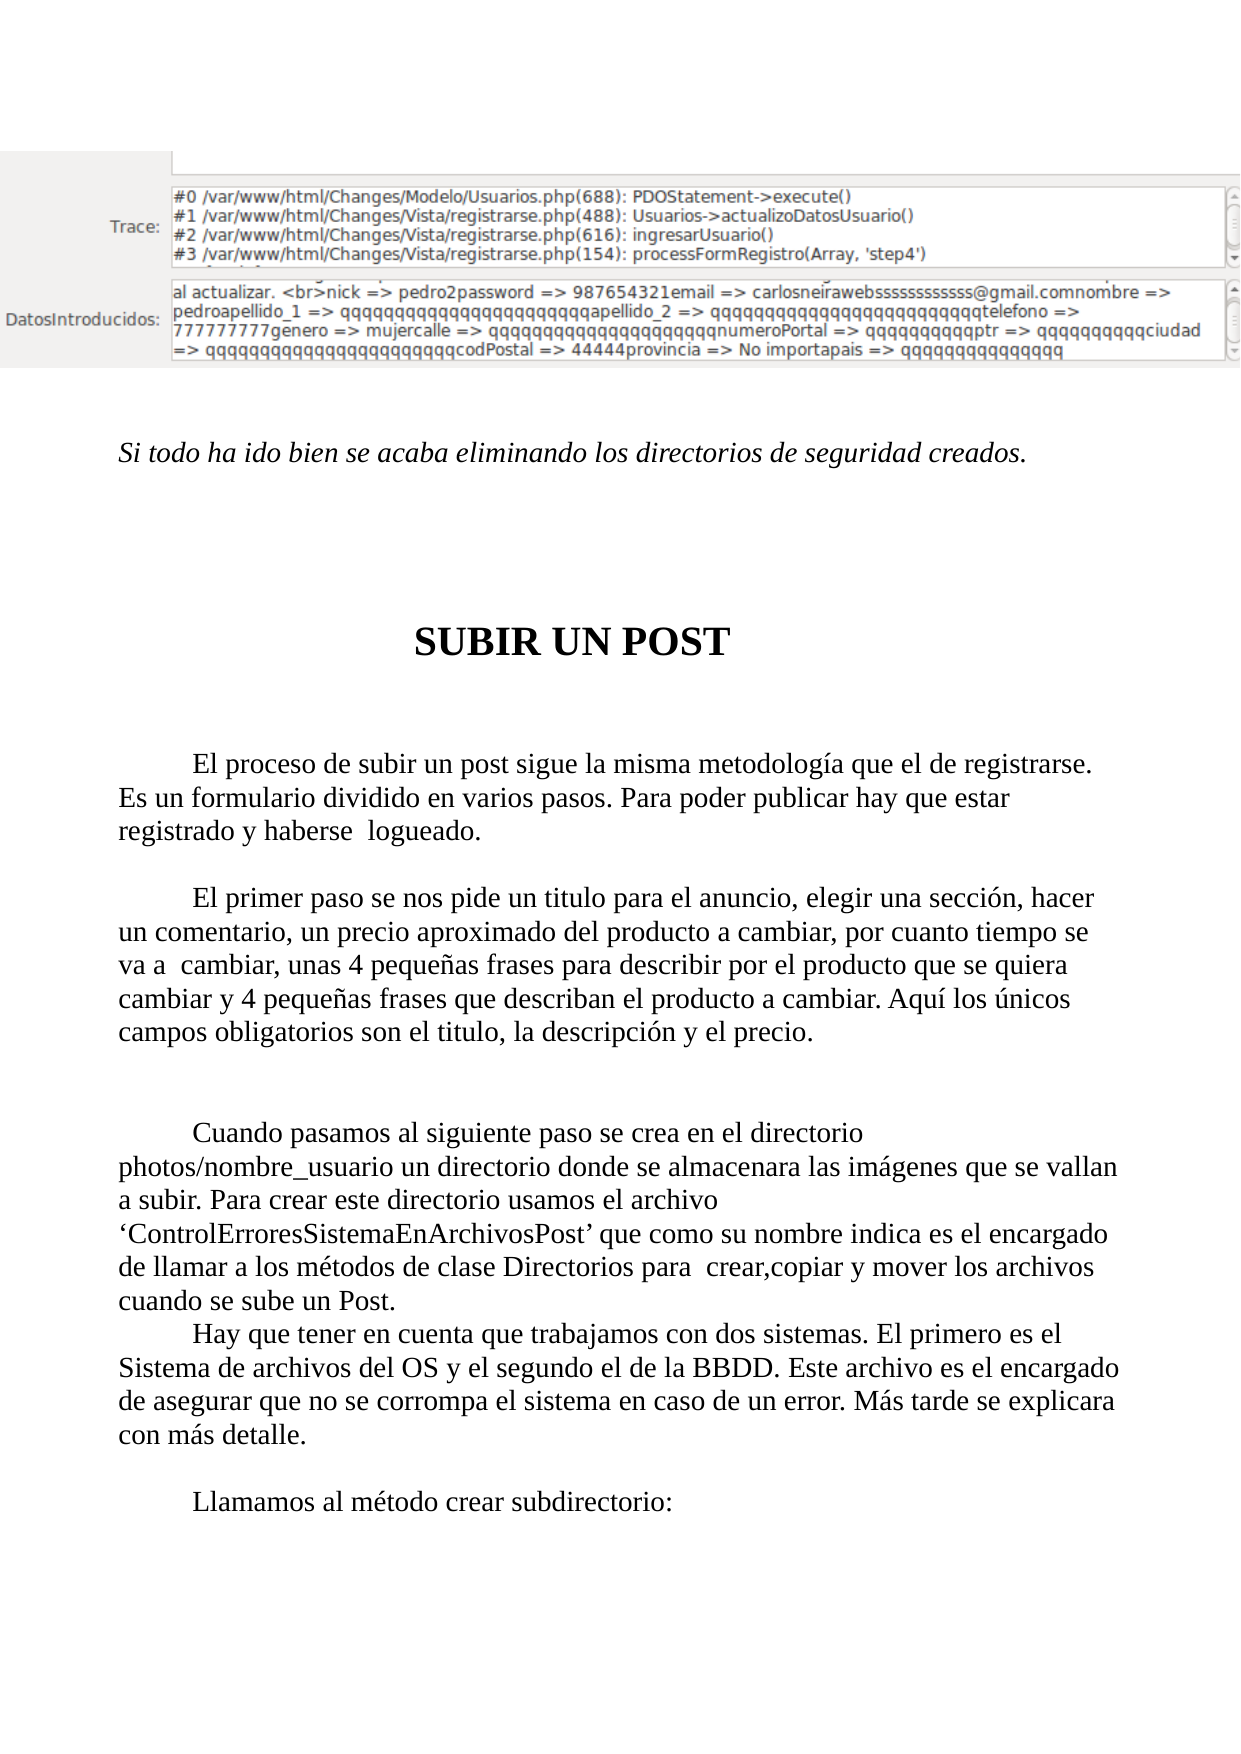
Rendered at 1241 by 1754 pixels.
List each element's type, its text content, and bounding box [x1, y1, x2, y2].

text Llamamos al método crear subdirectorio: [118, 1484, 1122, 1518]
text El primer paso se nos pide un titulo para el anuncio, elegir una sección, hacer un comentario, un precio aproximado del producto a cambiar, por cuanto tiempo se va a cambiar, unas 4 pequeñas frases para describir por el producto que se quiera cambiar y 4 pequeñas frases que describan el producto a cambiar. Aquí los únicos campos obligatorios son el titulo, la descripción y el precio. [118, 880, 1122, 1048]
text SUBIR UN POST [118, 617, 1122, 665]
text El proceso de subir un post sigue la misma metodología que el de registrarse. Es un formulario dividido en varios pasos. Para poder publicar hay que estar registrado y haberse logueado. [118, 746, 1122, 847]
text Hay que tener en cuenta que trabajamos con dos sistemas. El primero es el Sistema de archivos del OS y el segundo el de la BBDD. Este archivo es el encargado de asegurar que no se corrompa el sistema en caso de un error. Más tarde se explicara con más detalle. [118, 1316, 1122, 1451]
text Cuando pasamos al siguiente paso se crea en el directorio photos/nombre_usuario un directorio donde se almacenara las imágenes que se vallan a subir. Para crear este directorio usamos el archivo ‘ControlErroresSistemaEnArchivosPost’ que como su nombre indica es el encargado de llamar a los métodos de clase Directorios para crear,copiar y mover los archivos cuando se sube un Post. [118, 1115, 1122, 1316]
text Si todo ha ido bien se acaba eliminando los directorios de seguridad creados. [118, 435, 1122, 468]
picture [0, 151, 1241, 368]
